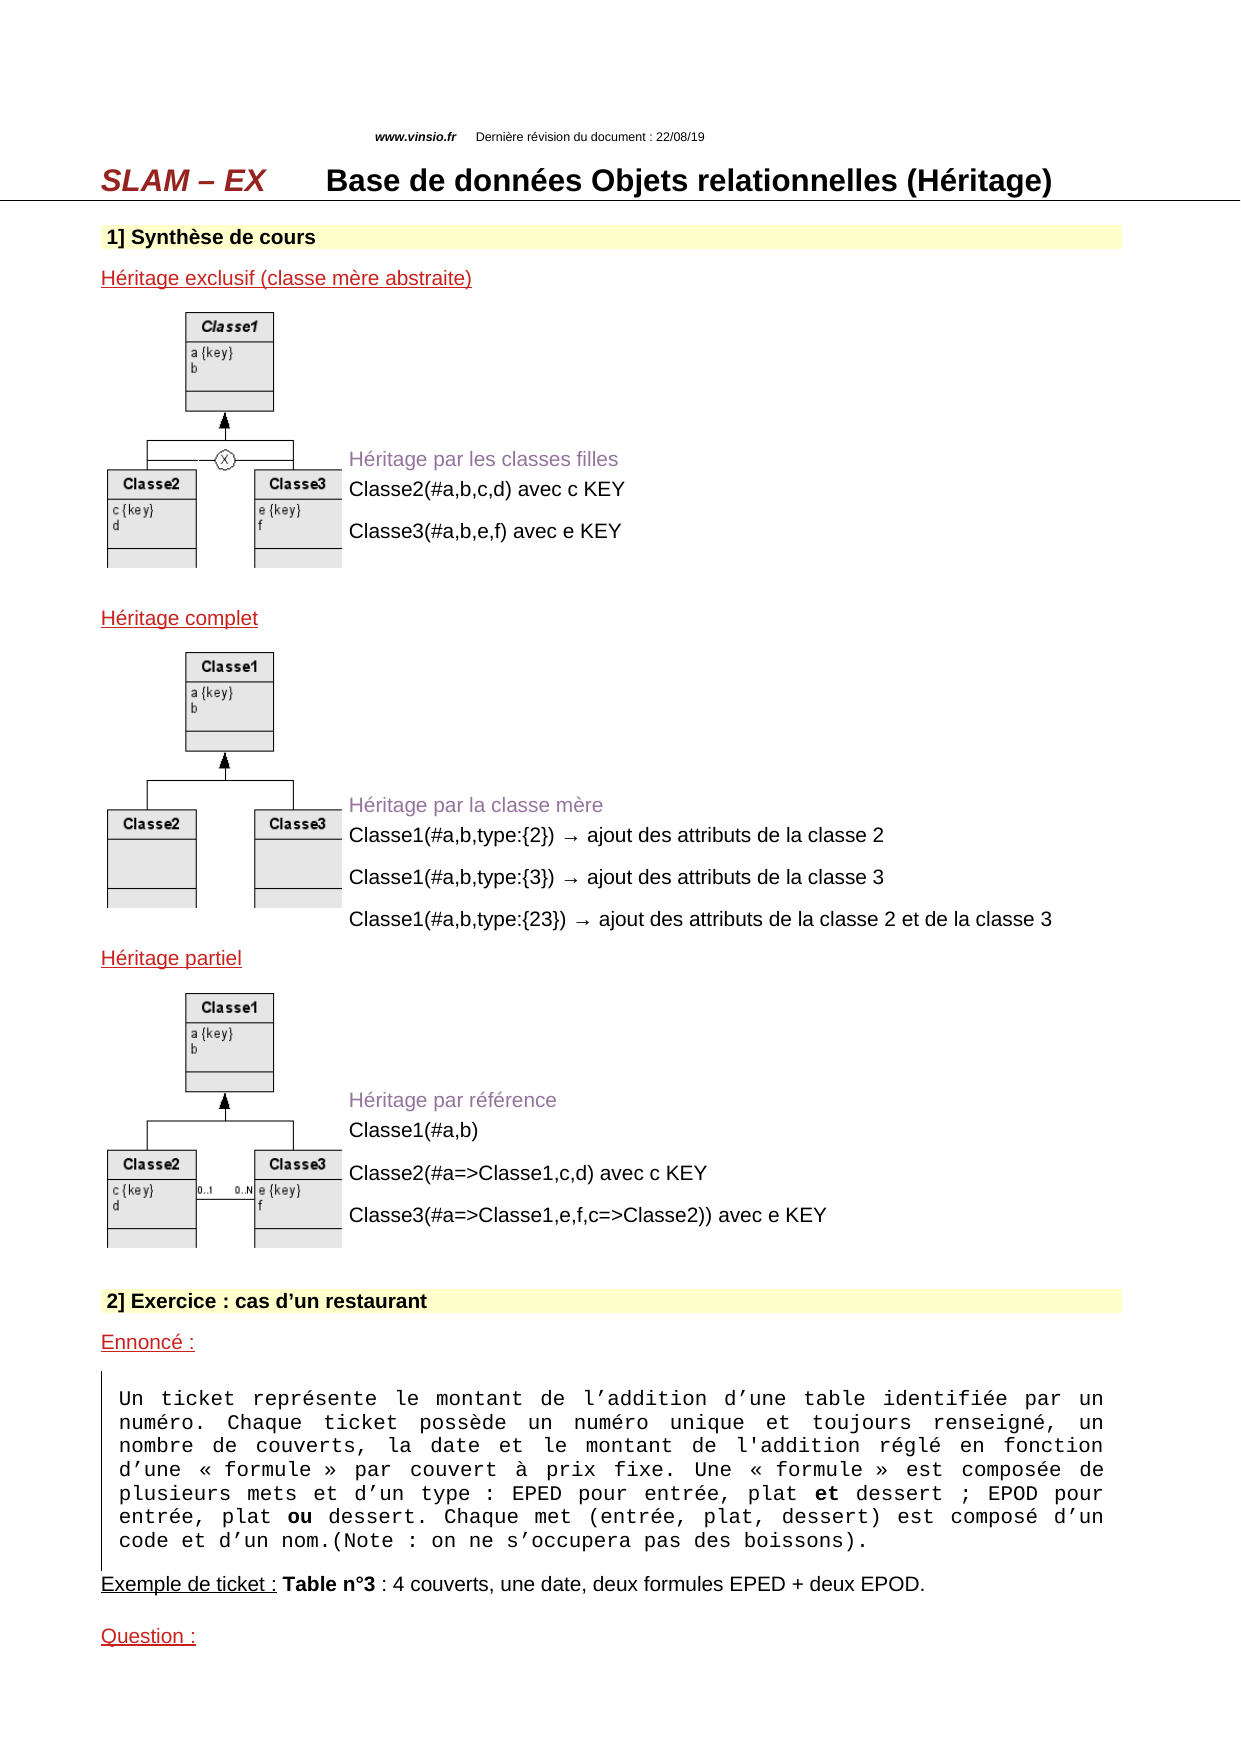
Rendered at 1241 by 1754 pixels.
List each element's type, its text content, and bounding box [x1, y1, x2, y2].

subtitle Héritage par référence [349, 1088, 1122, 1112]
text SLAM – EX Base de données Objets relationnelles (Héritage) [101, 162, 1119, 198]
text Classe3(#a,b,e,f) avec e KEY [349, 519, 1122, 543]
text Classe1(#a,b,type:{3}) → ajout des attributs de la classe 3 [349, 865, 1122, 889]
text Question : [101, 1623, 1122, 1647]
text Classe2(#a,b,c,d) avec c KEY [349, 477, 1122, 501]
text Classe2(#a=>Classe1,c,d) avec c KEY [349, 1160, 1122, 1184]
text 2] Exercice : cas d’un restaurant [101, 1289, 1122, 1313]
picture [106, 652, 343, 909]
text Classe1(#a,b,type:{2}) → ajout des attributs de la classe 2 [349, 823, 1122, 847]
text Classe1(#a,b) [349, 1118, 1122, 1142]
text Un ticket représente le montant de l’addition d’une table identifiée par un numéro. Chaque ticket possède un numéro unique et toujours renseigné, un nombre de couverts, la date et le montant de l'addition réglé en fonction d’une « formule » par couvert à prix fixe. Une « formule » est composée de plusieurs mets et d’un type : EPED pour entrée, plat et dessert ; EPOD pour entrée, plat ou dessert. Chaque met (entrée, plat, dessert) est composé d’un code et d’un nom.(Note : on ne s’occupera pas des boissons). [102, 1371, 1122, 1571]
picture [106, 992, 343, 1249]
text Exemple de ticket : Table n°3 : 4 couverts, une date, deux formules EPED + deux EPOD. [101, 1571, 1122, 1595]
text Classe3(#a=>Classe1,e,f,c=>Classe2)) avec e KEY [349, 1202, 1122, 1226]
text Héritage partiel [101, 946, 1122, 969]
subtitle Héritage par les classes filles [349, 446, 1122, 470]
picture [106, 312, 343, 569]
text Héritage exclusif (classe mère abstraite) [101, 266, 1122, 289]
text Classe1(#a,b,type:{23}) → ajout des attributs de la classe 2 et de la classe 3 [101, 907, 1122, 931]
text 1] Synthèse de cours [101, 225, 1122, 249]
text Ennoncé : [101, 1330, 1122, 1354]
text Héritage complet [101, 606, 1122, 629]
subtitle Héritage par la classe mère [349, 793, 1122, 817]
